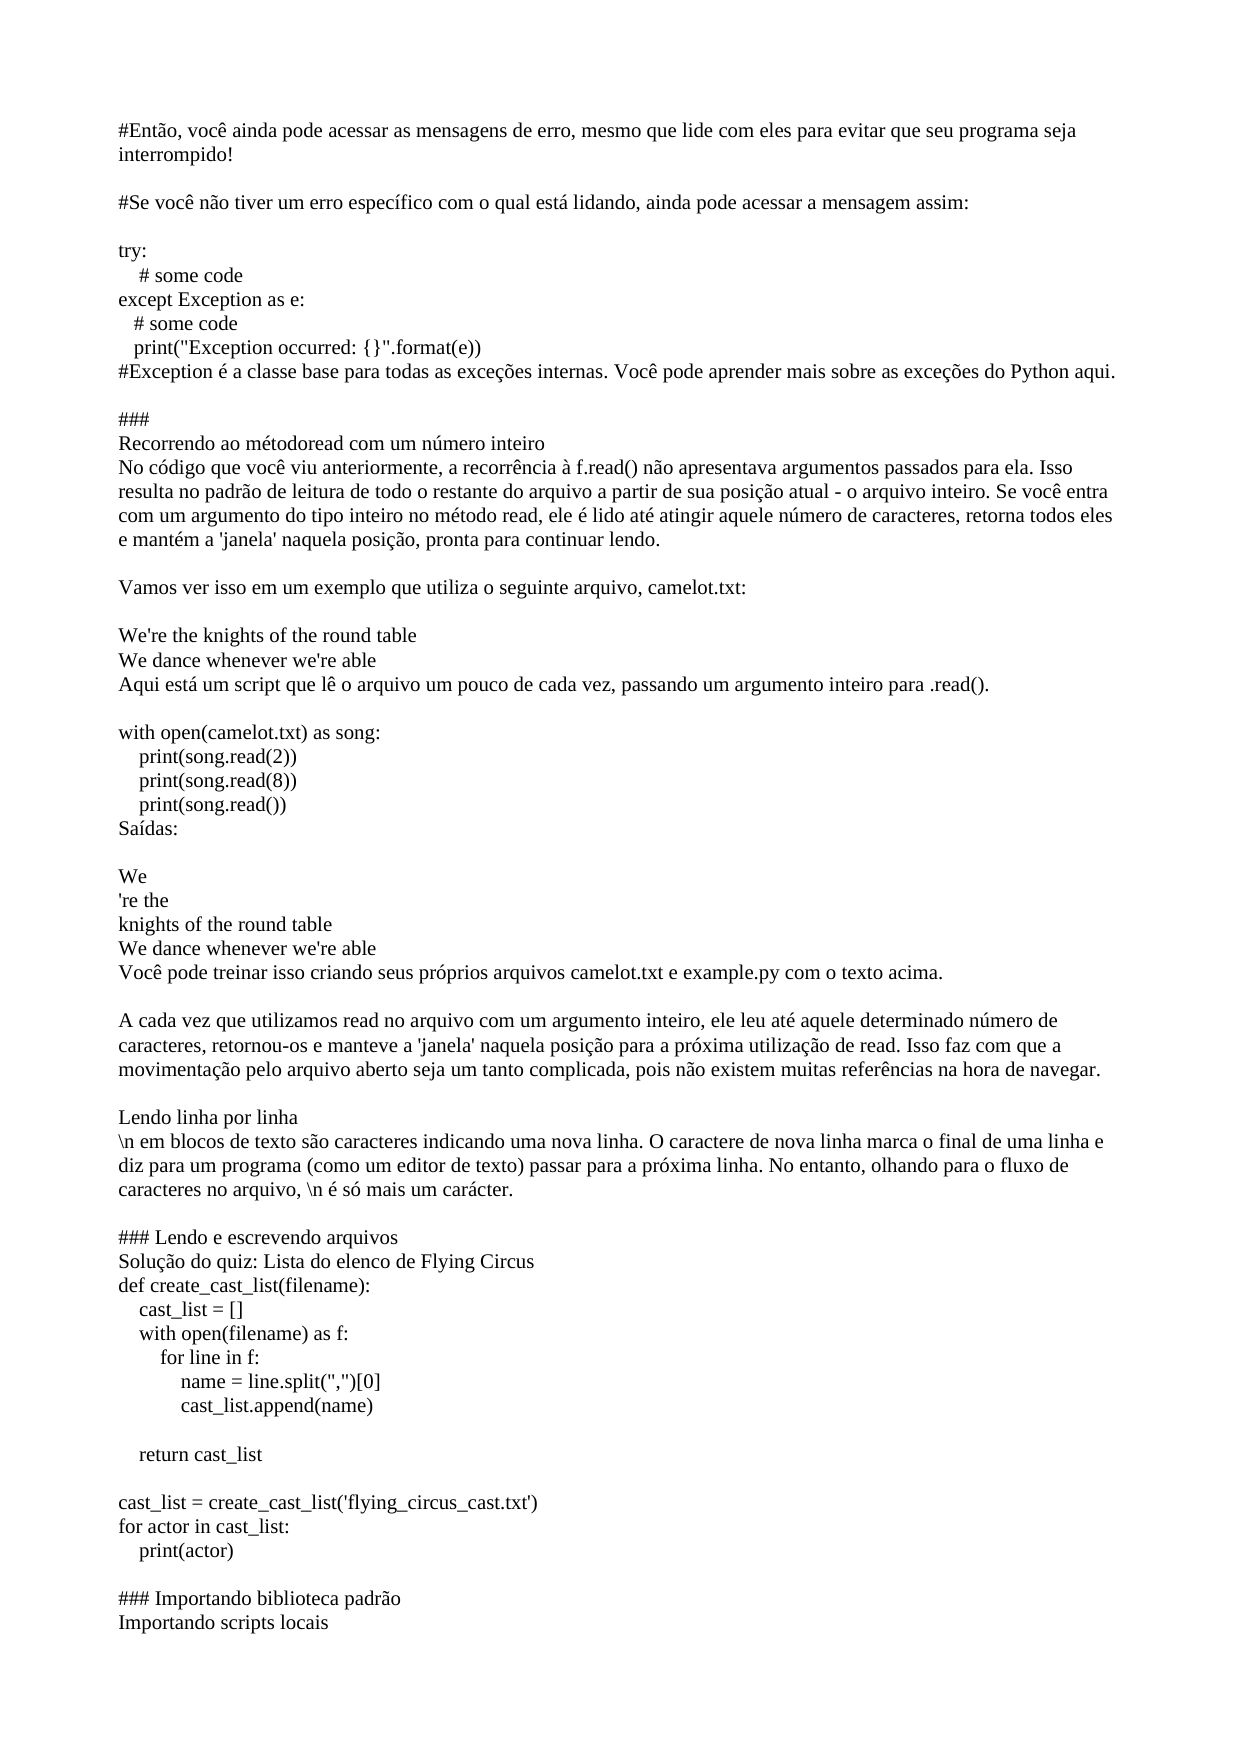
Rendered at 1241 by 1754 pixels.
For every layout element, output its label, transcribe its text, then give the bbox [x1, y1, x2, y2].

text knights of the round table [118, 912, 1122, 936]
text for actor in cast_list: [118, 1514, 1122, 1538]
text #Exception é a classe base para todas as exceções internas. Você pode aprender mais sobre as exceções do Python aqui. [118, 359, 1122, 383]
text ### Lendo e escrevendo arquivos [118, 1225, 1122, 1249]
text name = line.split(",")[0] [118, 1369, 1122, 1393]
text return cast_list [118, 1442, 1122, 1466]
text # some code [118, 311, 1122, 335]
text except Exception as e: [118, 287, 1122, 311]
text cast_list = [] [118, 1297, 1122, 1321]
text print(song.read(8)) [118, 768, 1122, 792]
text Você pode treinar isso criando seus próprios arquivos camelot.txt e example.py com o texto acima. [118, 960, 1122, 984]
text 're the [118, 888, 1122, 912]
text print("Exception occurred: {}".format(e)) [118, 335, 1122, 359]
text for line in f: [118, 1345, 1122, 1369]
text Recorrendo ao métodoread com um número inteiro [118, 431, 1122, 455]
text Lendo linha por linha [118, 1105, 1122, 1129]
text ### [118, 407, 1122, 431]
text We [118, 864, 1122, 888]
text # some code [118, 262, 1122, 287]
text #Então, você ainda pode acessar as mensagens de erro, mesmo que lide com eles para evitar que seu programa seja interrompido! [118, 118, 1122, 166]
text print(actor) [118, 1538, 1122, 1562]
text def create_cast_list(filename): [118, 1273, 1122, 1297]
text Aqui está um script que lê o arquivo um pouco de cada vez, passando um argumento inteiro para .read(). [118, 672, 1122, 696]
text We're the knights of the round table [118, 623, 1122, 647]
text Vamos ver isso em um exemplo que utiliza o seguinte arquivo, camelot.txt: [118, 575, 1122, 599]
text try: [118, 238, 1122, 262]
text We dance whenever we're able [118, 647, 1122, 672]
text We dance whenever we're able [118, 936, 1122, 960]
text Saídas: [118, 816, 1122, 840]
text \n em blocos de texto são caracteres indicando uma nova linha. O caractere de nova linha marca o final de uma linha e diz para um programa (como um editor de texto) passar para a próxima linha. No entanto, olhando para o fluxo de caracteres no arquivo, \n é só mais um carácter. [118, 1129, 1122, 1201]
text cast_list = create_cast_list('flying_circus_cast.txt') [118, 1490, 1122, 1514]
text Solução do quiz: Lista do elenco de Flying Circus [118, 1249, 1122, 1273]
text A cada vez que utilizamos read no arquivo com um argumento inteiro, ele leu até aquele determinado número de caracteres, retornou-os e manteve a 'janela' naquela posição para a próxima utilização de read. Isso faz com que a movimentação pelo arquivo aberto seja um tanto complicada, pois não existem muitas referências na hora de navegar. [118, 1008, 1122, 1081]
text print(song.read()) [118, 792, 1122, 816]
text with open(filename) as f: [118, 1321, 1122, 1345]
text with open(camelot.txt) as song: [118, 720, 1122, 744]
text cast_list.append(name) [118, 1393, 1122, 1417]
text No código que você viu anteriormente, a recorrência à f.read() não apresentava argumentos passados para ela. Isso resulta no padrão de leitura de todo o restante do arquivo a partir de sua posição atual - o arquivo inteiro. Se você entra com um argumento do tipo inteiro no método read, ele é lido até atingir aquele número de caracteres, retorna todos eles e mantém a 'janela' naquela posição, pronta para continuar lendo. [118, 455, 1122, 551]
text Importando scripts locais [118, 1610, 1122, 1634]
text ### Importando biblioteca padrão [118, 1586, 1122, 1610]
text print(song.read(2)) [118, 744, 1122, 768]
text #Se você não tiver um erro específico com o qual está lidando, ainda pode acessar a mensagem assim: [118, 190, 1122, 214]
